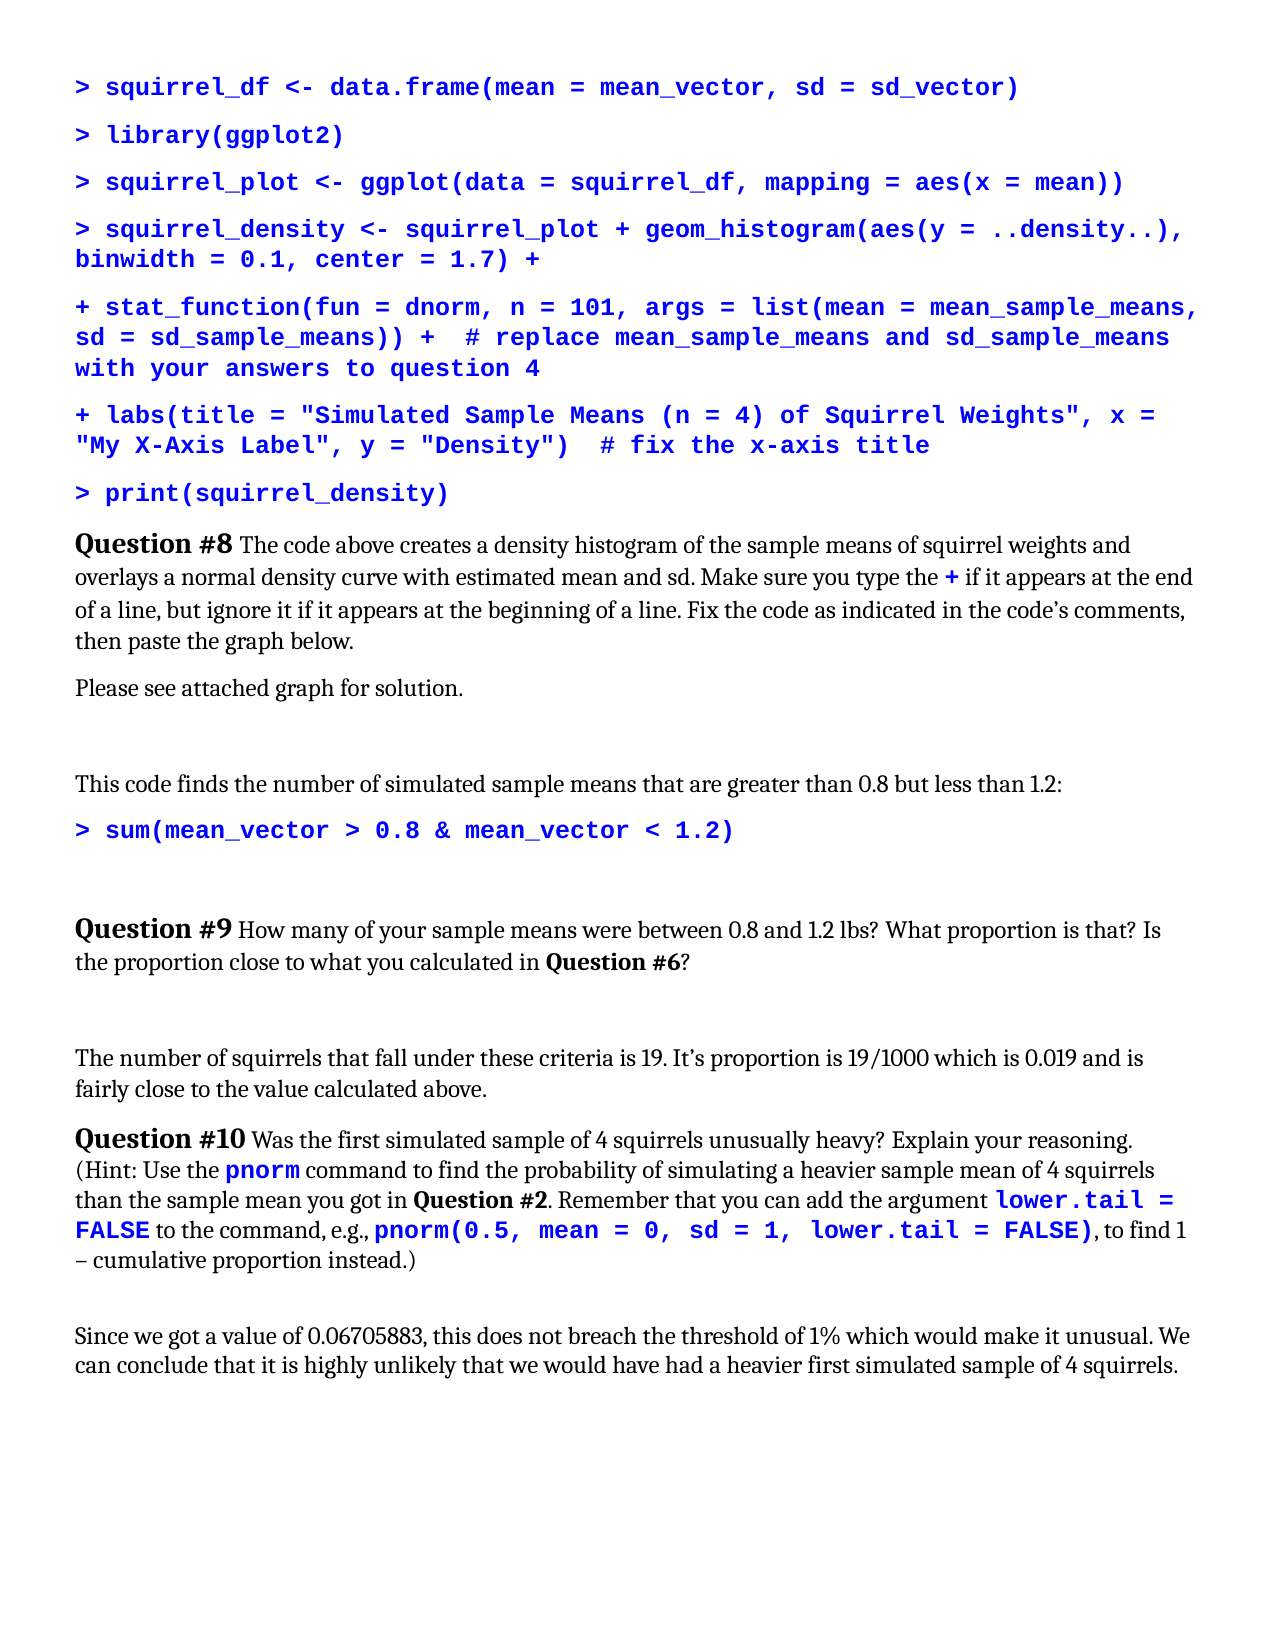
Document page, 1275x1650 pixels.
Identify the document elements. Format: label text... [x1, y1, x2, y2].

text Question #10 Was the first simulated sample of 4 squirrels unusually heavy? Explain your reasoning. (Hint: Use the pnorm command to find the probability of simulating a heavier sample mean of 4 squirrels than the sample mean you got in Question #2. Remember that you can add the argument lower.tail = FALSE to the command, e.g., pnorm(0.5, mean = 0, sd = 1, lower.tail = FALSE), to find 1 – cumulative proportion instead.) [75, 1122, 1200, 1274]
text > squirrel_density <- squirrel_plot + geom_histogram(aes(y = ..density..), binwidth = 0.1, center = 1.7) + [75, 217, 1200, 275]
text The number of squirrels that fall under these criteria is 19. It’s proportion is 19/1000 which is 0.019 and is fairly close to the value calculated above. [75, 1043, 1200, 1103]
text Please see attached graph for solution. [75, 674, 1200, 703]
text > library(ggplot2) [75, 122, 1200, 151]
text > squirrel_df <- data.frame(mean = mean_vector, sd = sd_vector) [75, 75, 1200, 103]
text Question #9 How many of your sample means were between 0.8 and 1.2 lbs? What proportion is that? Is the proportion close to what you calculated in Question #6? [75, 912, 1200, 977]
text This code finds the number of simulated sample means that are greater than 0.8 but less than 1.2: [75, 770, 1200, 798]
text + labs(title = "Simulated Sample Means (n = 4) of Squirrel Weights", x = "My X-Axis Label", y = "Density") # fix the x-axis title [75, 402, 1200, 461]
text > squirrel_plot <- ggplot(data = squirrel_df, mapping = aes(x = mean)) [75, 169, 1200, 198]
text + stat_function(fun = dnorm, n = 101, args = list(mean = mean_sample_means, sd = sd_sample_means)) + # replace mean_sample_means and sd_sample_means with your answers to question 4 [75, 294, 1200, 384]
text Question #8 The code above creates a density histogram of the sample means of squirrel weights and overlays a normal density curve with estimated mean and sd. Make sure you type the + if it appears at the end of a line, but ignore it if it appears at the beginning of a line. Fix the code as indicated in the code’s comments, then paste the graph below. [75, 527, 1200, 655]
text Since we got a value of 0.06705883, this does not breach the threshold of 1% which would make it unusual. We can conclude that it is highly unlikely that we would have had a heavier first simulated sample of 4 squirrels. [75, 1322, 1200, 1380]
text > sum(mean_vector > 0.8 & mean_vector < 1.2) [75, 817, 1200, 846]
text > print(squirrel_density) [75, 480, 1200, 508]
